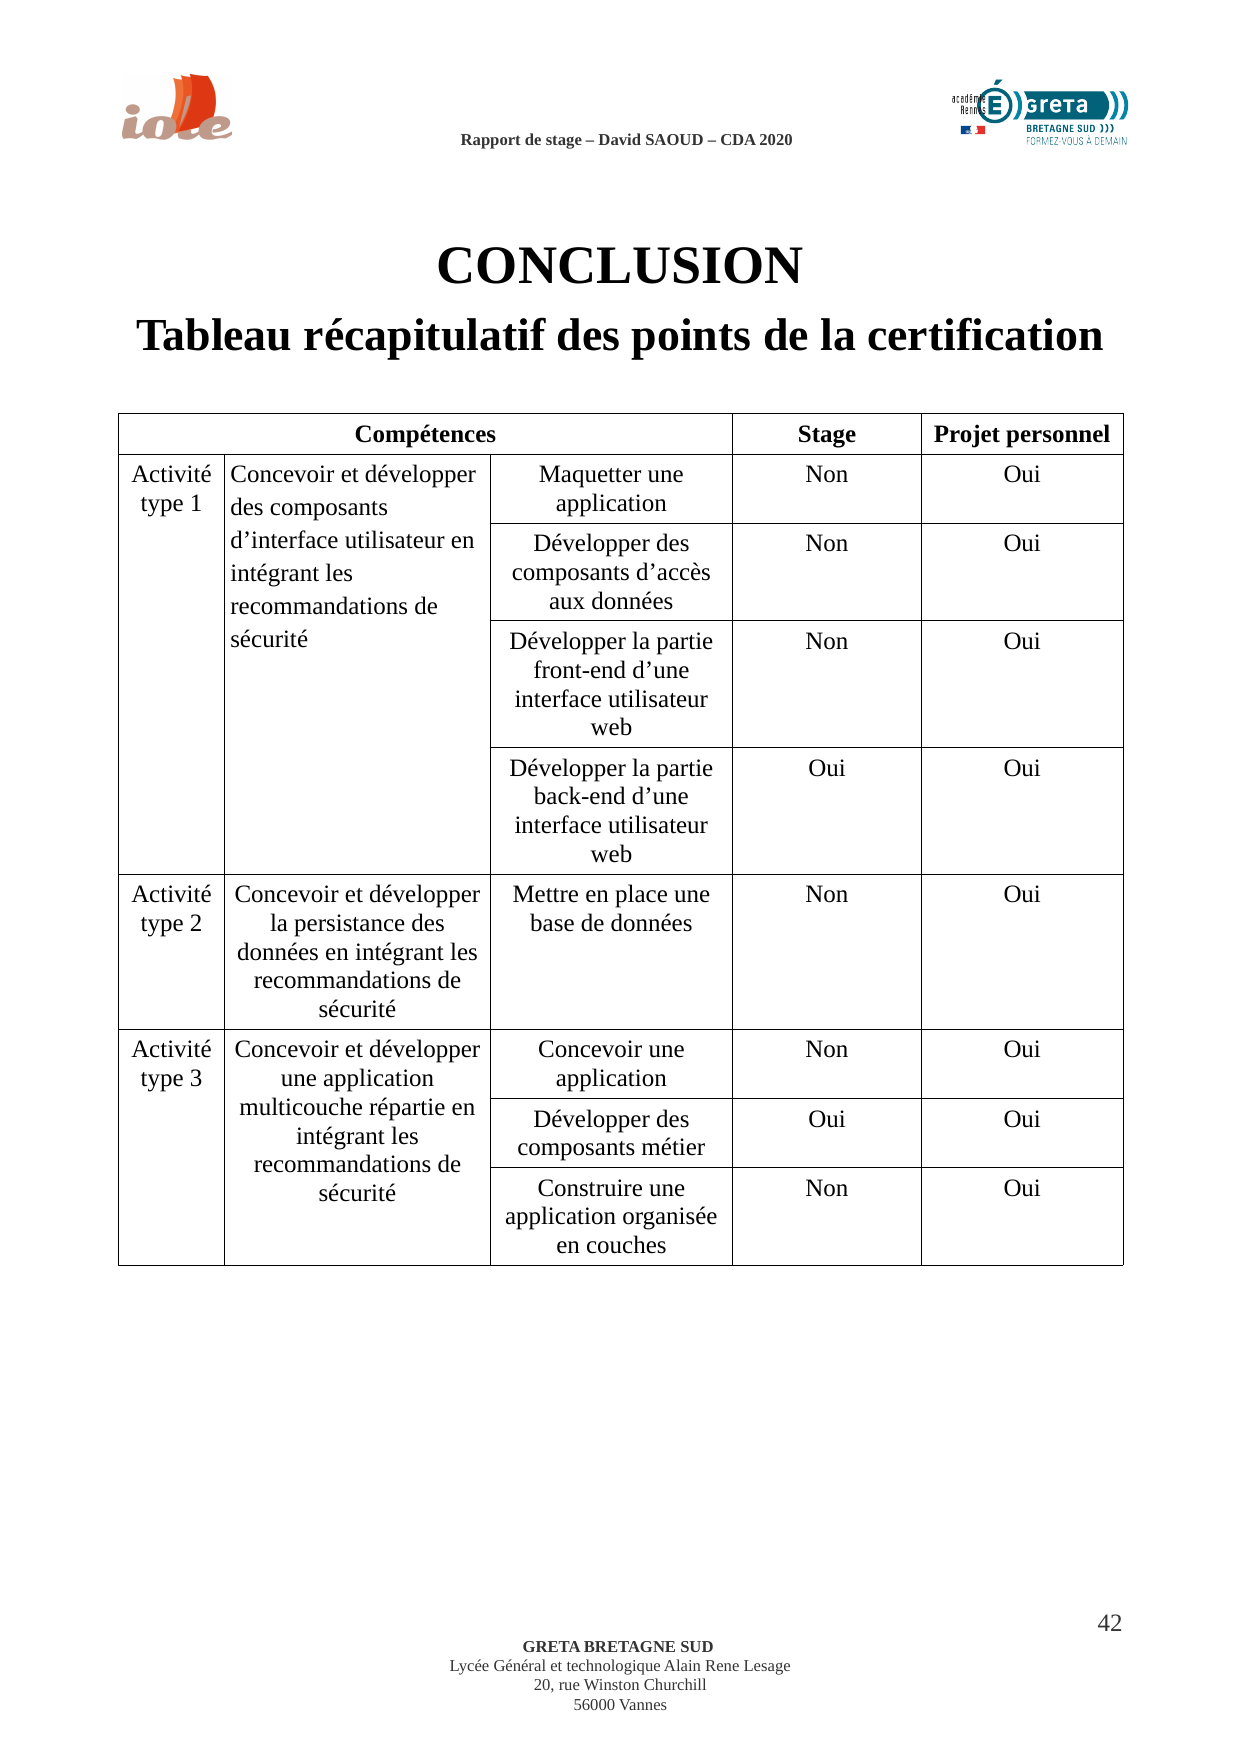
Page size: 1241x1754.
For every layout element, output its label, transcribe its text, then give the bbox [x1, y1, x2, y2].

table_cell Non [733, 524, 921, 620]
table_cell Oui [922, 748, 1123, 873]
picture [121, 74, 233, 140]
table_header Stage [733, 414, 921, 453]
table_cell Maquetter une application [491, 455, 732, 522]
table_cell Oui [922, 875, 1123, 1029]
table_cell Développer la partie front-end d’une interface utilisateur web [491, 621, 732, 747]
table_cell Mettre en place une base de données [491, 875, 732, 1029]
subtitle CONCLUSION [118, 233, 1122, 295]
table_cell Développer des composants d’accès aux données [491, 524, 732, 620]
table_cell Concevoir une application [491, 1030, 732, 1098]
picture [950, 76, 1131, 147]
table_cell Oui [922, 455, 1123, 522]
table_cell Oui [733, 1099, 921, 1167]
table_cell Non [733, 621, 921, 747]
table_cell Activité type 3 [119, 1030, 224, 1265]
table_header Projet personnel [922, 414, 1123, 453]
table_cell Non [733, 1030, 921, 1098]
table_header Compétences [119, 414, 732, 453]
table_cell Oui [922, 621, 1123, 747]
table_cell Concevoir et développer la persistance des données en intégrant les recommandations de sécurité [225, 875, 490, 1029]
table_cell Oui [922, 1099, 1123, 1167]
table_cell Oui [922, 1168, 1123, 1265]
table_cell Oui [922, 524, 1123, 620]
table_cell Oui [922, 1030, 1123, 1098]
table_cell Construire une application organisée en couches [491, 1168, 732, 1265]
table_cell Concevoir et développer une application multicouche répartie en intégrant les recommandations de sécurité [225, 1030, 490, 1265]
table_cell Non [733, 1168, 921, 1265]
table_cell Oui [733, 748, 921, 873]
table_cell Non [733, 875, 921, 1029]
table_cell Concevoir et développer des composants d’interface utilisateur en intégrant les recommandations de sécurité [225, 455, 490, 873]
text Tableau récapitulatif des points de la certification [118, 308, 1122, 360]
table_cell Activité type 1 [119, 455, 224, 873]
table_cell Activité type 2 [119, 875, 224, 1029]
table_cell Développer des composants métier [491, 1099, 732, 1167]
table_cell Développer la partie back-end d’une interface utilisateur web [491, 748, 732, 873]
table_cell Non [733, 455, 921, 522]
